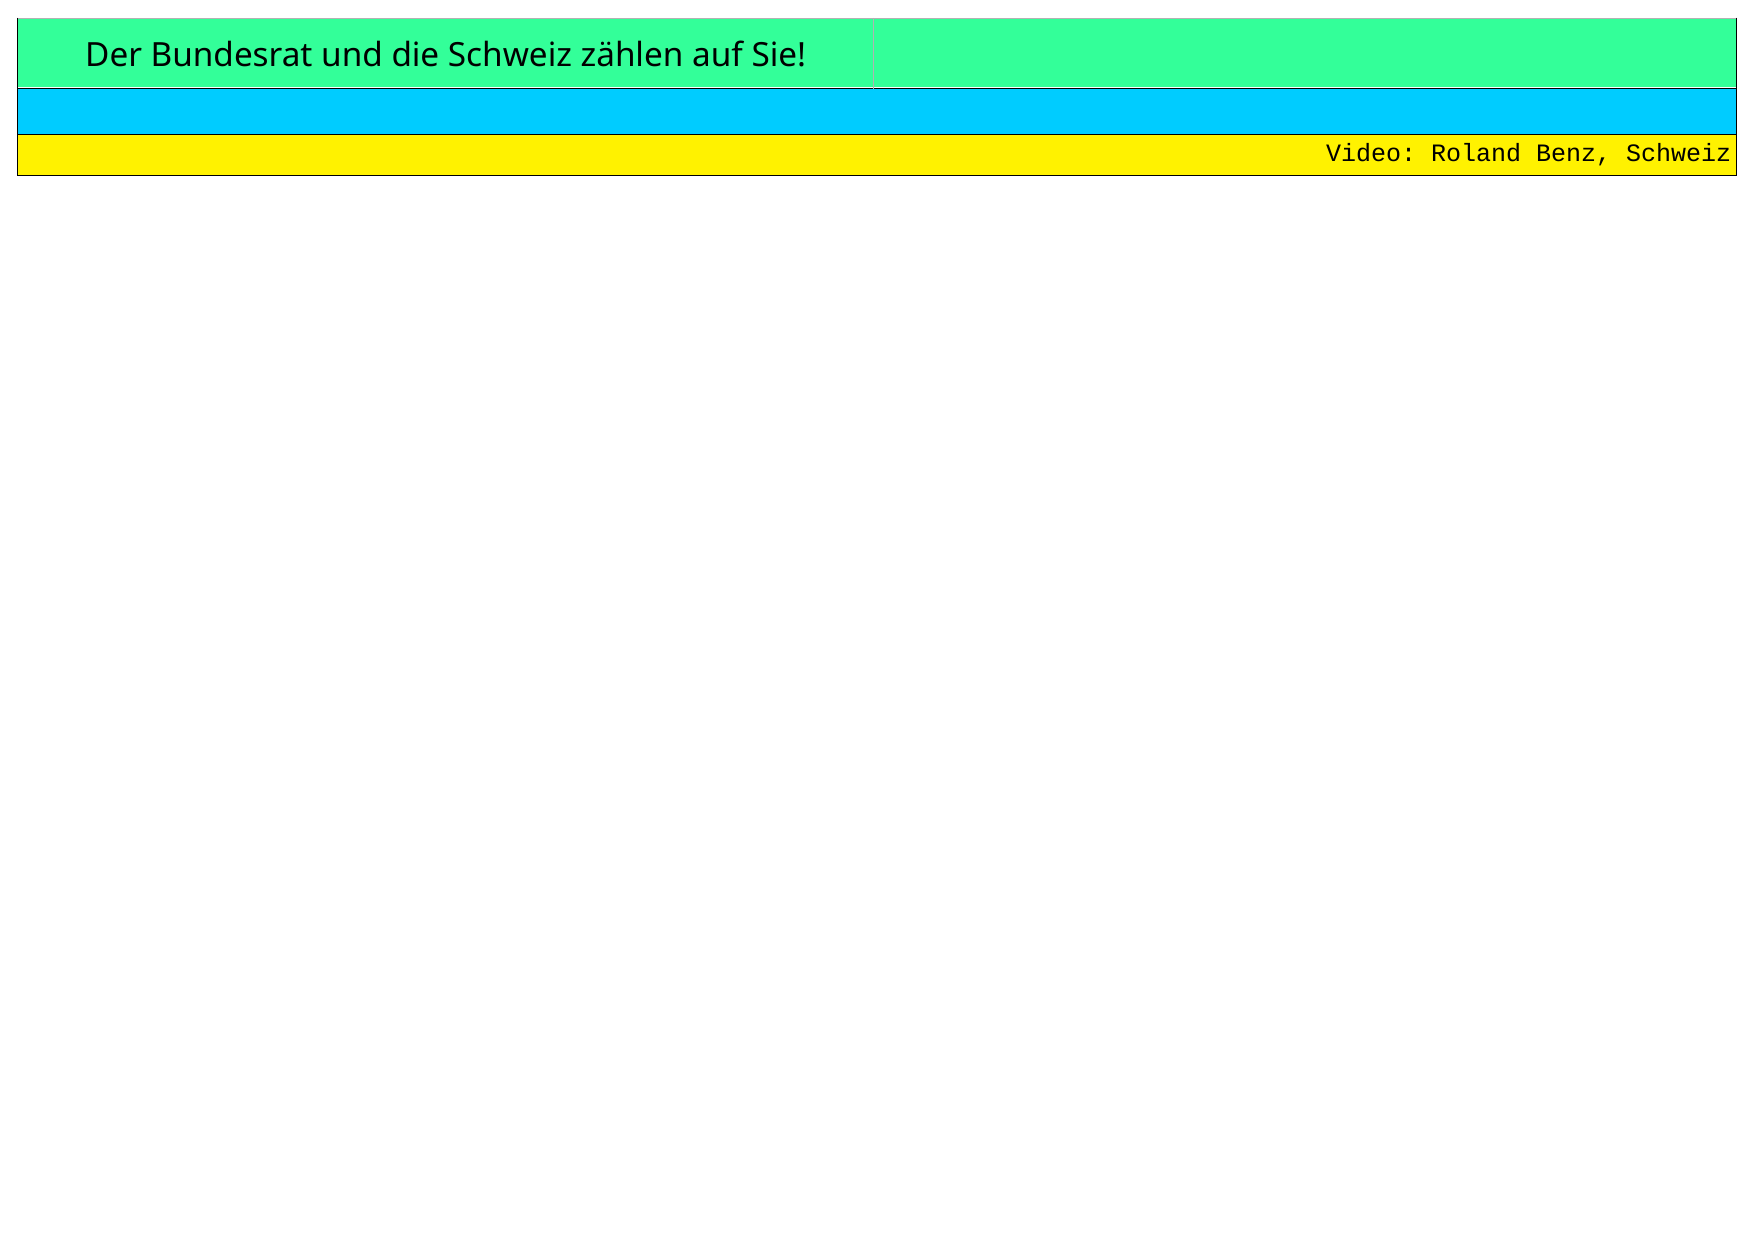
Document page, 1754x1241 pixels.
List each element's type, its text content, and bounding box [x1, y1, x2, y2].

table_cell Der Bundesrat und die Schweiz zählen auf Sie! [18, 19, 873, 87]
table_cell [18, 89, 1736, 134]
table_cell [874, 19, 1736, 87]
table_cell Video: Roland Benz, Schweiz [18, 135, 1736, 175]
